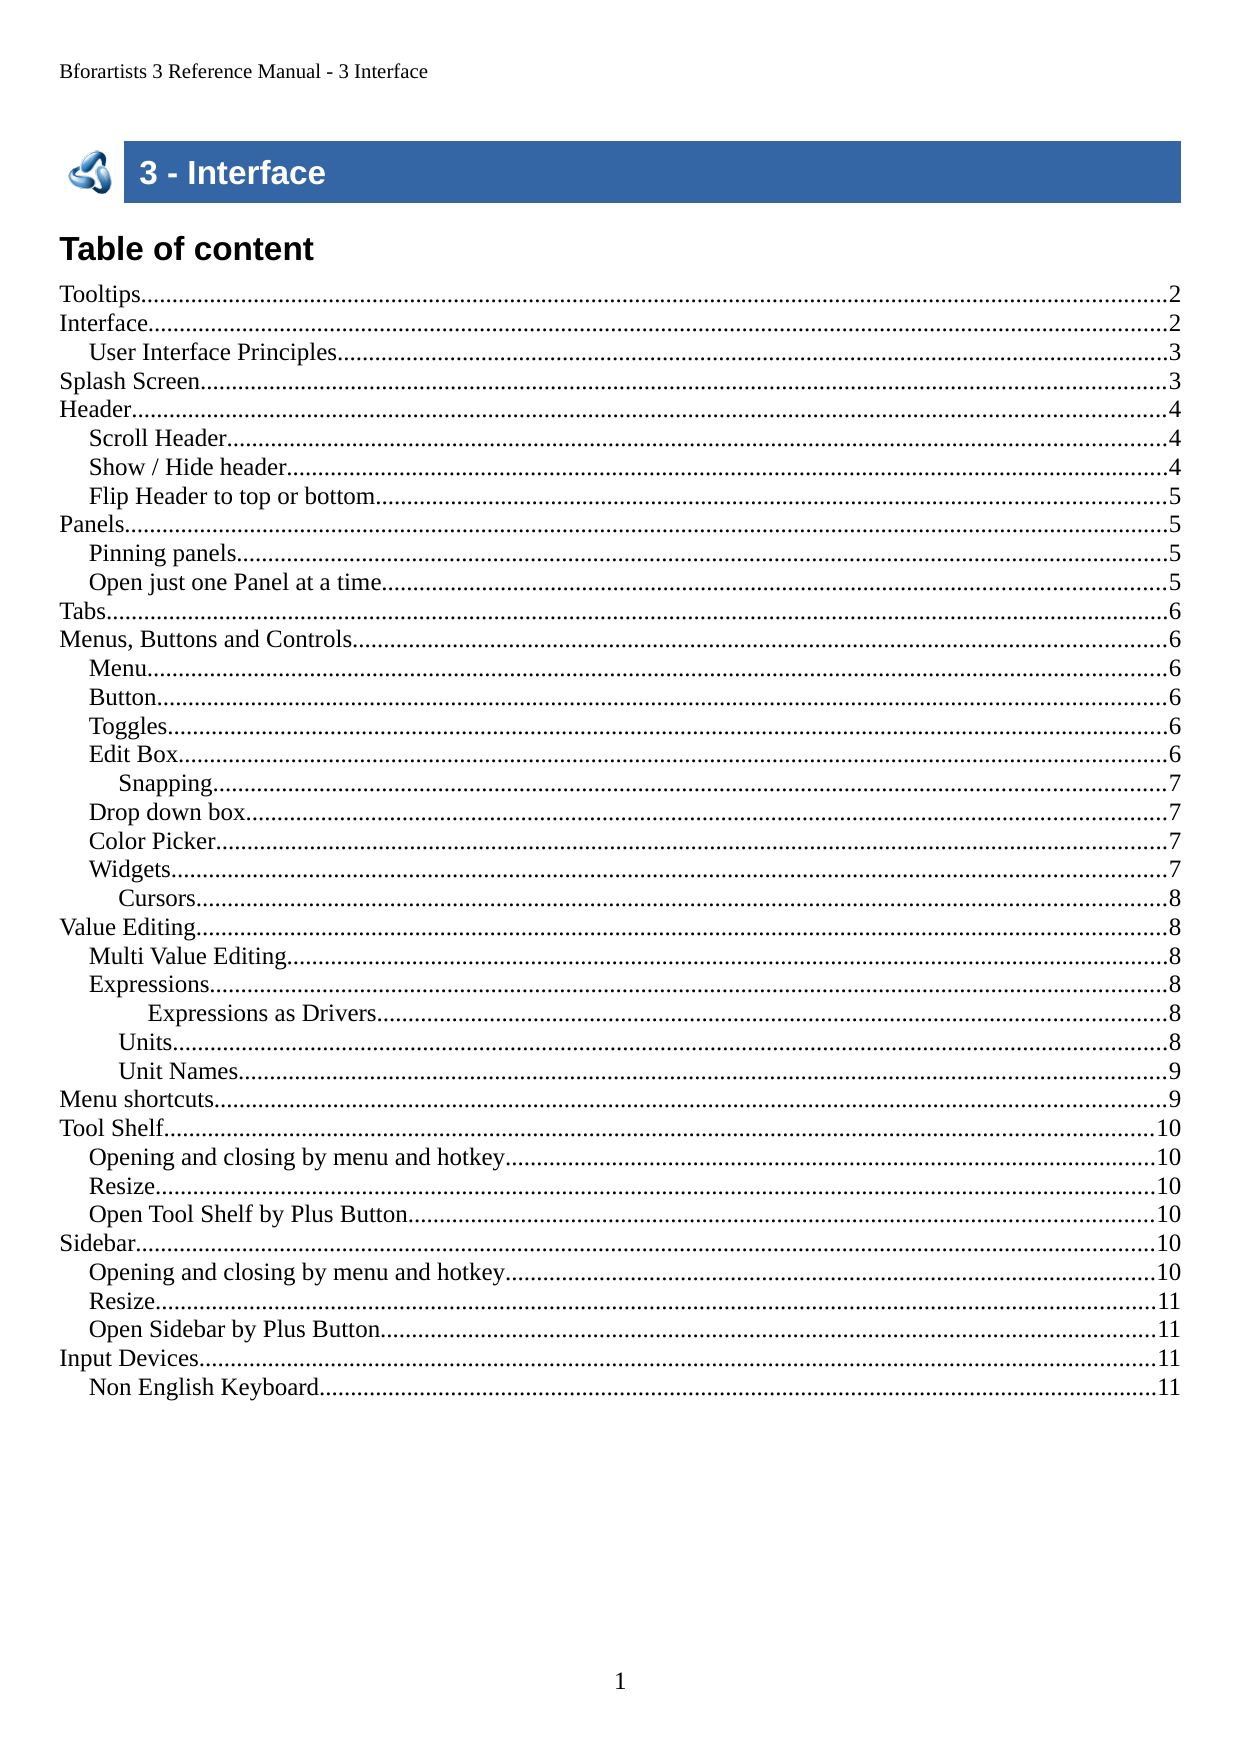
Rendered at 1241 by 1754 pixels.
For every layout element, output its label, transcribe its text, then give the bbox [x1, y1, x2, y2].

text Resize 10 [88, 1171, 1181, 1199]
text Expressions 8 [88, 969, 1181, 998]
text Units 8 [118, 1027, 1181, 1056]
text Flip Header to top or bottom 5 [88, 481, 1181, 509]
text Drop down box 7 [88, 797, 1181, 826]
text Expressions as Drivers 8 [147, 998, 1181, 1027]
text Color Picker 7 [88, 826, 1181, 854]
text Cursors 8 [118, 883, 1181, 912]
text User Interface Principles 3 [88, 337, 1181, 366]
text Toggles 6 [88, 711, 1181, 739]
picture [65, 147, 114, 197]
text Tooltips 2 [59, 279, 1181, 308]
table_header 3 - Interface [124, 141, 1181, 203]
text Button 6 [88, 682, 1181, 711]
text Menus, Buttons and Controls 6 [59, 624, 1181, 653]
text Widgets 7 [88, 854, 1181, 883]
text Snapping 7 [118, 768, 1181, 797]
text Panels 5 [59, 509, 1181, 538]
table_header [59, 141, 124, 203]
text Interface 2 [59, 308, 1181, 337]
subtitle Table of content [59, 228, 1181, 267]
text Open Sidebar by Plus Button 11 [88, 1314, 1181, 1343]
text Open Tool Shelf by Plus Button 10 [88, 1199, 1181, 1228]
text Edit Box 6 [88, 739, 1181, 768]
text Header 4 [59, 394, 1181, 423]
text Multi Value Editing 8 [88, 941, 1181, 969]
text Unit Names 9 [118, 1056, 1181, 1084]
text Value Editing 8 [59, 912, 1181, 941]
text Tool Shelf 10 [59, 1113, 1181, 1142]
text Menu 6 [88, 653, 1181, 682]
text Scroll Header 4 [88, 423, 1181, 452]
text Non English Keyboard 11 [88, 1372, 1181, 1401]
text Opening and closing by menu and hotkey 10 [88, 1142, 1181, 1171]
text Opening and closing by menu and hotkey 10 [88, 1257, 1181, 1286]
text Sidebar 10 [59, 1228, 1181, 1257]
text Input Devices 11 [59, 1343, 1181, 1372]
text Show / Hide header 4 [88, 452, 1181, 481]
text Tabs 6 [59, 596, 1181, 624]
text Open just one Panel at a time 5 [88, 567, 1181, 596]
text Menu shortcuts 9 [59, 1084, 1181, 1113]
text Pinning panels 5 [88, 538, 1181, 567]
text Splash Screen 3 [59, 366, 1181, 394]
text Resize 11 [88, 1286, 1181, 1314]
